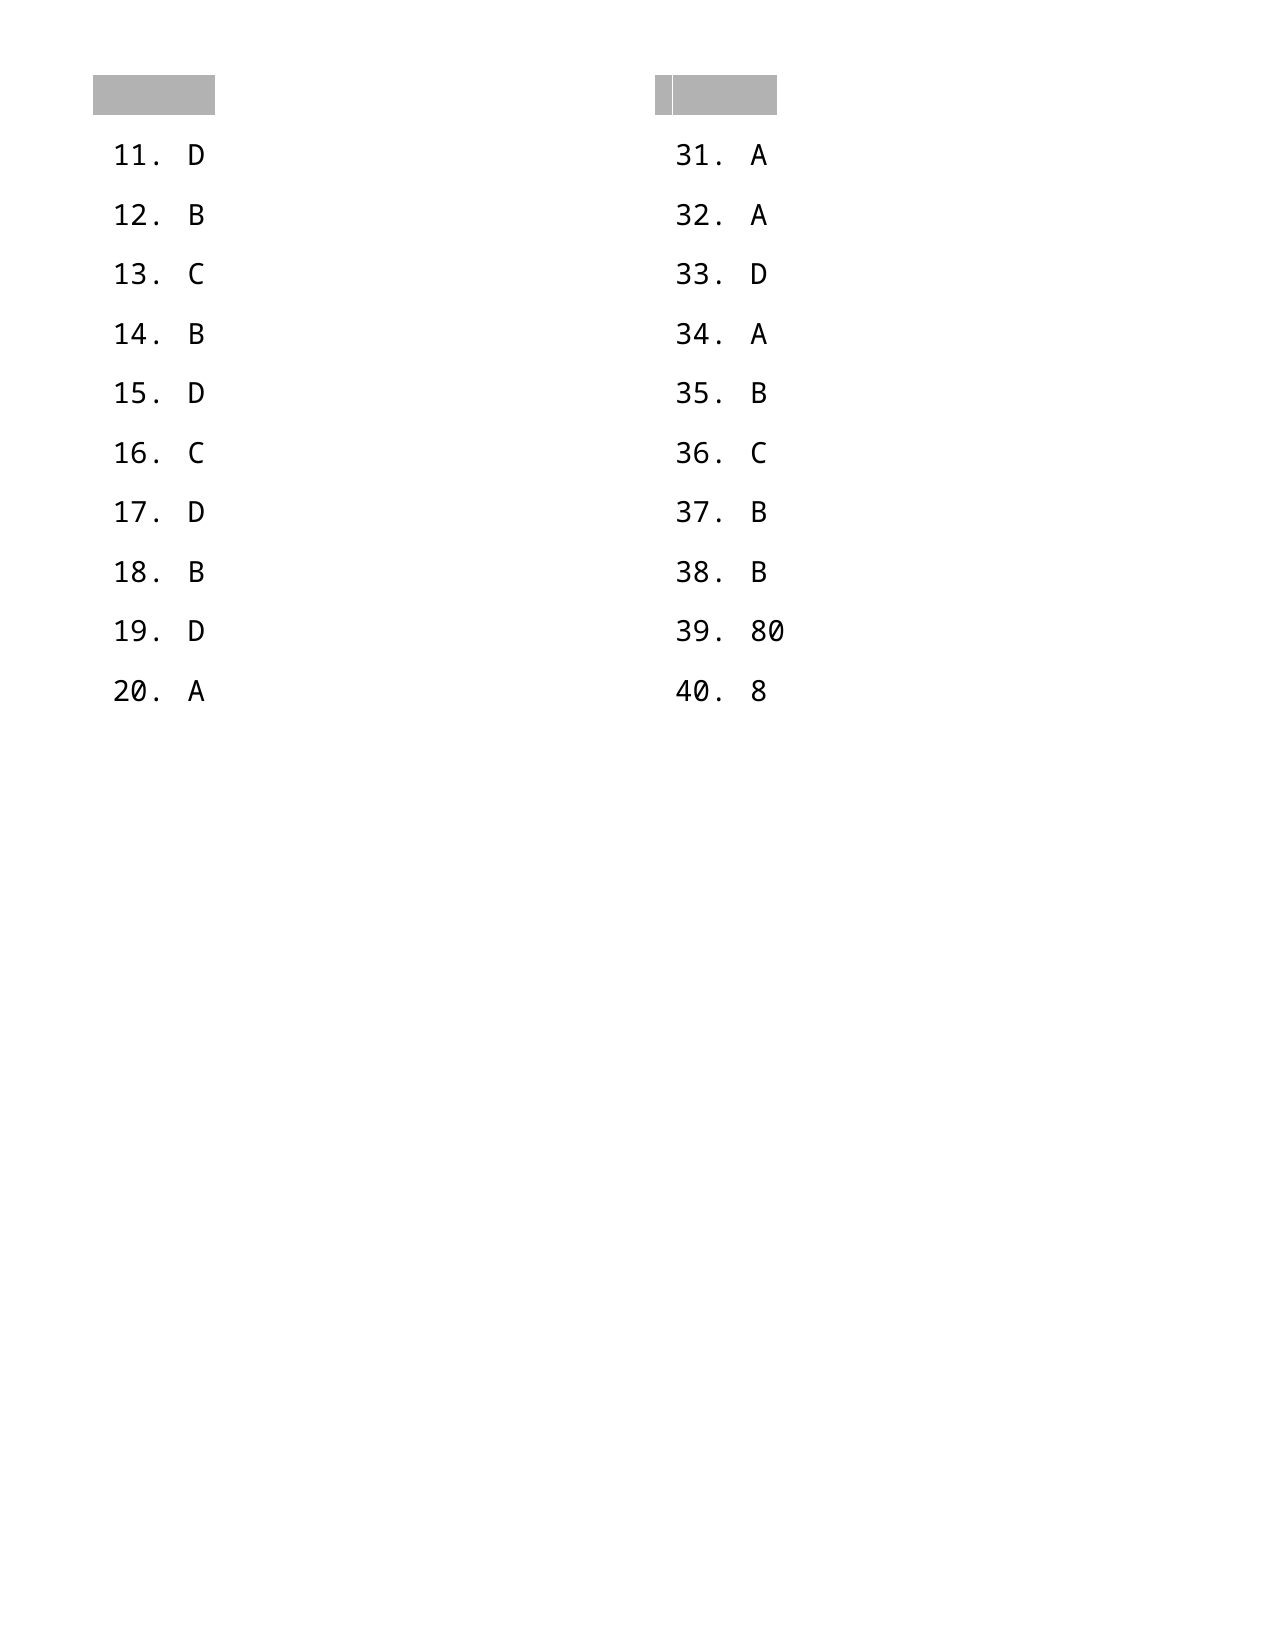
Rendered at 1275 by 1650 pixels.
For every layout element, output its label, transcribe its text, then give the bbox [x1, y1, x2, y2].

table_header C C C A B D A C D A D B C B D C D B D A [75, 75, 637, 726]
table_header D A B C A D A A C C A A D A B C B B 80 8 [638, 75, 1200, 726]
